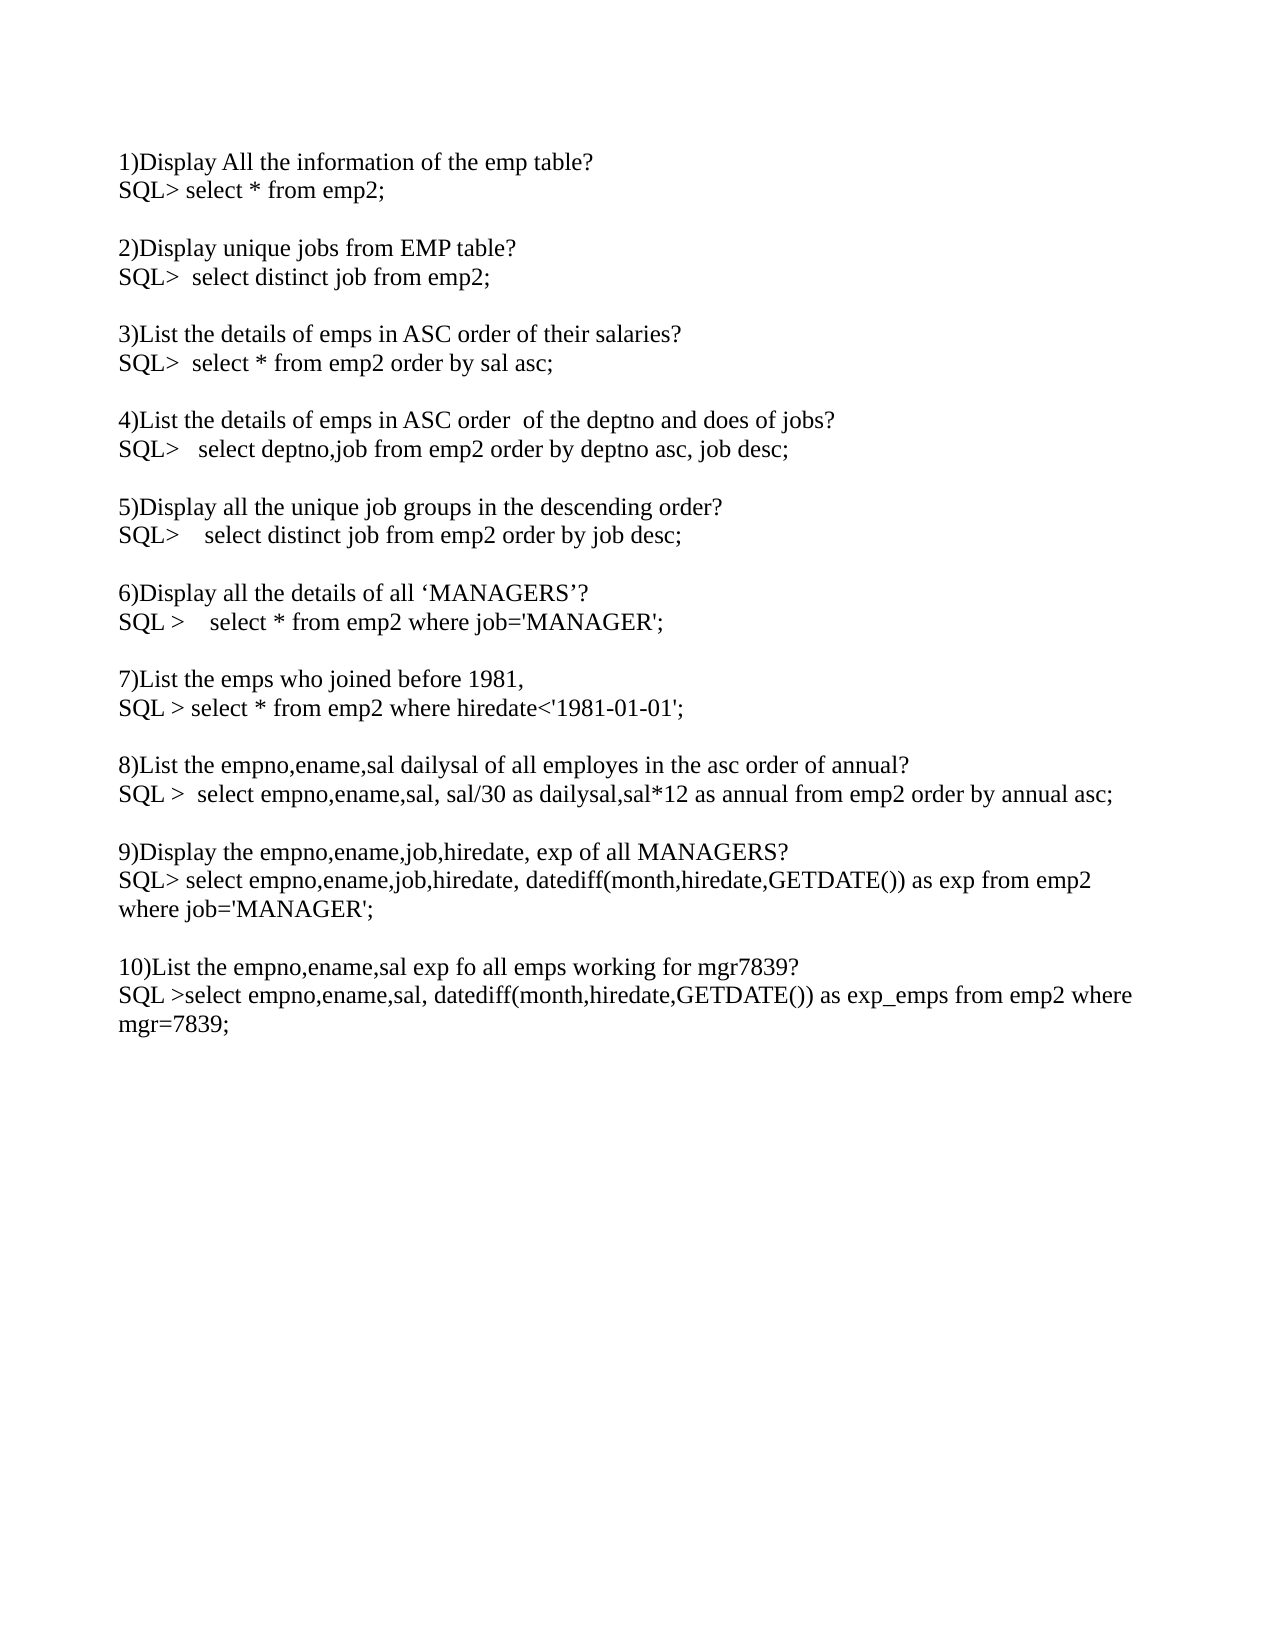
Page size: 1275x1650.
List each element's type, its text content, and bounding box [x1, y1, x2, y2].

text 6)Display all the details of all ‘MANAGERS’? [118, 578, 1157, 607]
text 3)List the details of emps in ASC order of their salaries? [118, 319, 1157, 348]
text 10)List the empno,ename,sal exp fo all emps working for mgr7839? [118, 952, 1157, 981]
text SQL >select empno,ename,sal, datediff(month,hiredate,GETDATE()) as exp_emps from emp2 where mgr=7839; [118, 981, 1157, 1038]
text SQL > select * from emp2 where hiredate<'1981-01-01'; [118, 693, 1157, 722]
text 1)Display All the information of the emp table? [118, 147, 1157, 176]
text SQL> select empno,ename,job,hiredate, datediff(month,hiredate,GETDATE()) as exp from emp2 where job='MANAGER'; [118, 866, 1157, 923]
text SQL> select deptno,job from emp2 order by deptno asc, job desc; [118, 434, 1157, 463]
text SQL> select distinct job from emp2 order by job desc; [118, 521, 1157, 549]
text 5)Display all the unique job groups in the descending order? [118, 492, 1157, 521]
text SQL> select * from emp2; [118, 176, 1157, 204]
text SQL > select * from emp2 where job='MANAGER'; [118, 607, 1157, 636]
text SQL> select distinct job from emp2; [118, 262, 1157, 291]
text 4)List the details of emps in ASC order of the deptno and does of jobs? [118, 406, 1157, 434]
text SQL > select empno,ename,sal, sal/30 as dailysal,sal*12 as annual from emp2 order by annual asc; [118, 779, 1157, 808]
text 8)List the empno,ename,sal dailysal of all employes in the asc order of annual? [118, 751, 1157, 779]
text SQL> select * from emp2 order by sal asc; [118, 348, 1157, 377]
text 7)List the emps who joined before 1981, [118, 664, 1157, 693]
text 2)Display unique jobs from EMP table? [118, 233, 1157, 262]
text 9)Display the empno,ename,job,hiredate, exp of all MANAGERS? [118, 837, 1157, 866]
